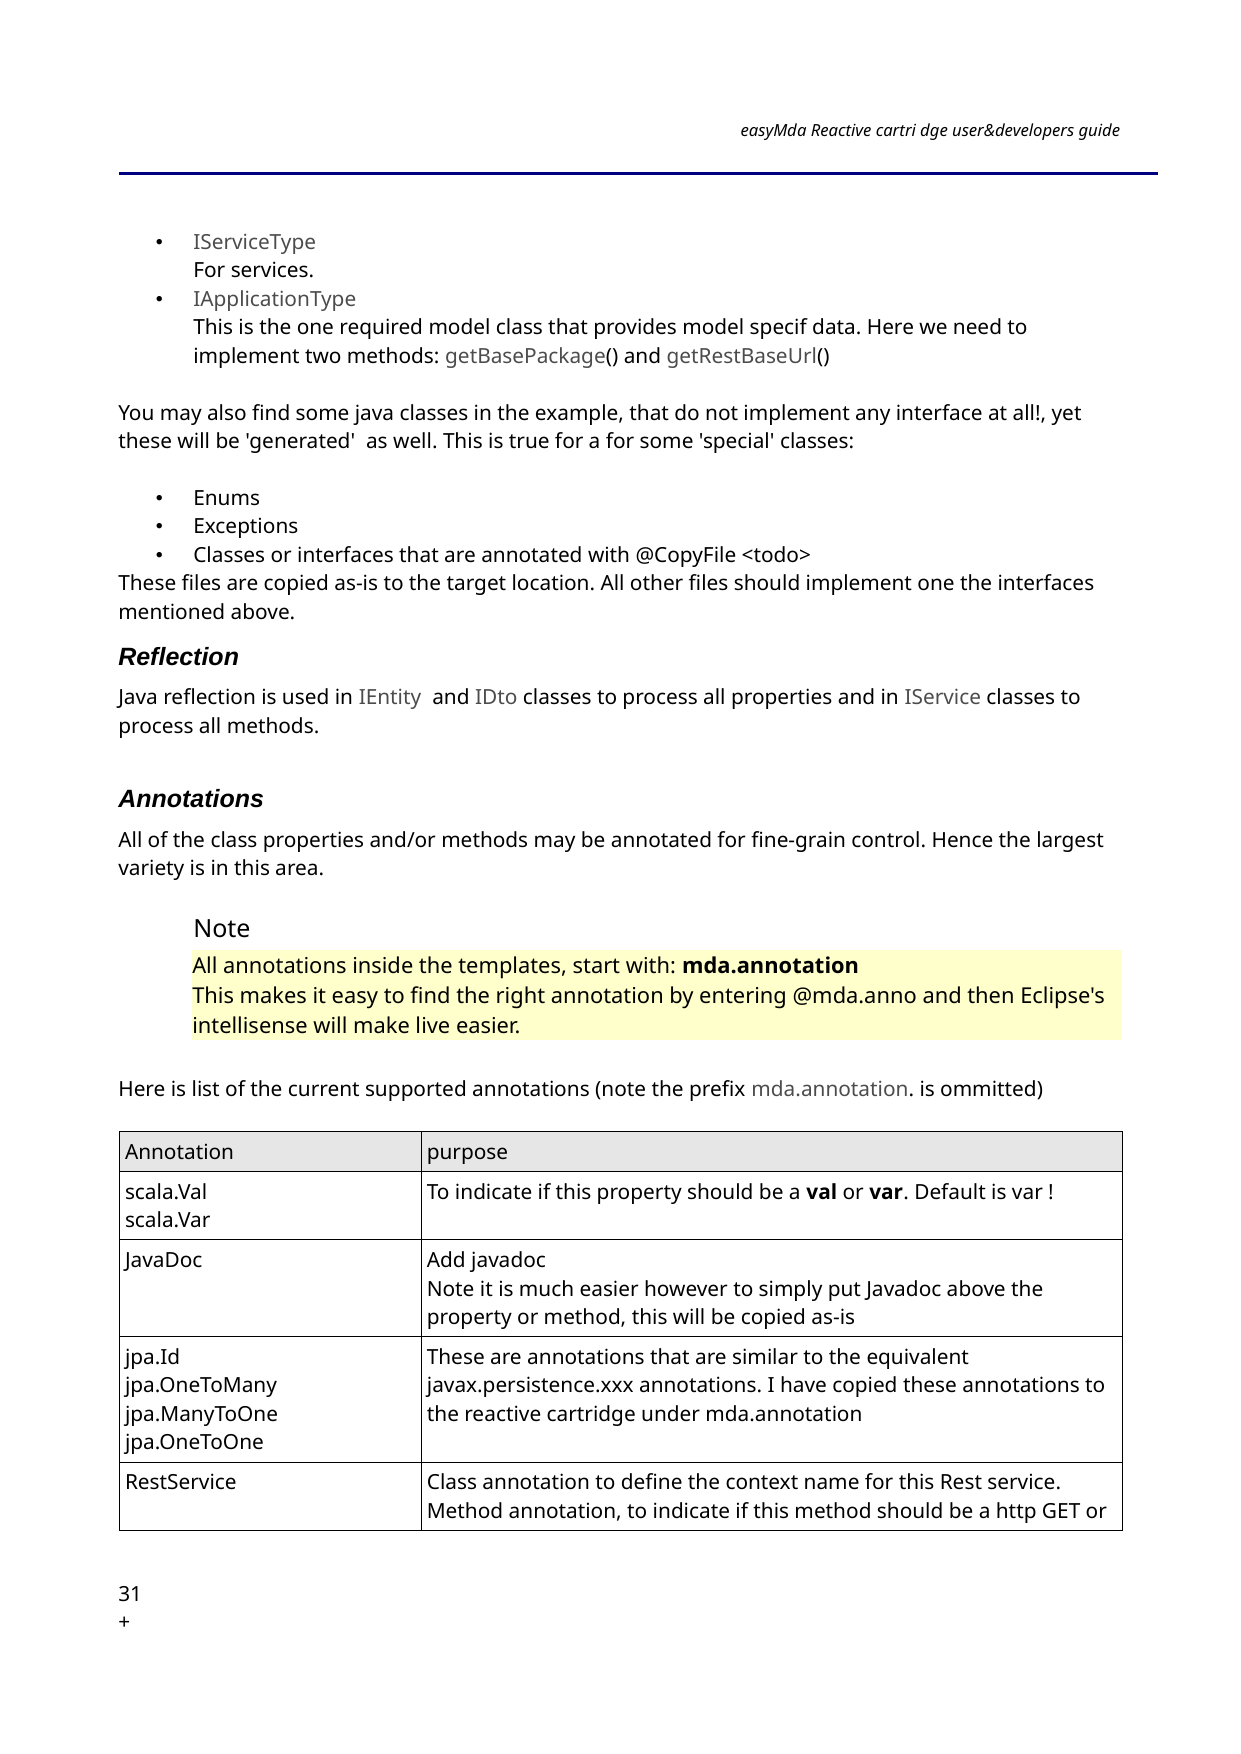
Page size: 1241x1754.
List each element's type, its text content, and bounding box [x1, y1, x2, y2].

text All annotations inside the templates, start with: mda.annotation This makes it easy to find the right annotation by entering @mda.anno and then Eclipse's intellisense will make live easier. [192, 950, 1122, 1040]
table_cell Class annotation to define the context name for this Rest service. Method annotation, to indicate if this method should be a http GET or [422, 1463, 1122, 1530]
table_cell Add javadoc Note it is much easier however to simply put Javadoc above the property or method, this will be copied as-is [422, 1240, 1122, 1336]
table_cell JavaDoc [120, 1240, 421, 1336]
table_cell To indicate if this property should be a val or var. Default is var ! [422, 1172, 1122, 1239]
table_cell RestService [120, 1463, 421, 1530]
list Classes or interfaces that are annotated with @CopyFile <todo> [156, 540, 1122, 568]
subtitle Annotations [118, 784, 1122, 813]
text Java reflection is used in IEntity and IDto classes to process all properties and in IService classes to process all methods. [118, 682, 1122, 739]
list Exceptions [156, 512, 1122, 540]
table_header purpose [422, 1132, 1122, 1171]
text Note [193, 910, 1122, 944]
text Here is list of the current supported annotations (note the prefix mda.annotation. is ommitted) [118, 1074, 1122, 1102]
table_cell These are annotations that are similar to the equivalent javax.persistence.xxx annotations. I have copied these annotations to the reactive cartridge under mda.annotation [422, 1337, 1122, 1462]
list IServiceType For services. [156, 227, 1122, 284]
subtitle Reflection [118, 642, 1122, 671]
table_cell jpa.Id jpa.OneToMany jpa.ManyToOne jpa.OneToOne [120, 1337, 421, 1462]
text All of the class properties and/or methods may be annotated for fine-grain control. Hence the largest variety is in this area. [118, 825, 1122, 882]
list IApplicationType This is the one required model class that provides model specif data. Here we need to implement two methods: getBasePackage() and getRestBaseUrl() [156, 284, 1122, 369]
text These files are copied as-is to the target location. All other files should implement one the interfaces mentioned above. [118, 568, 1122, 625]
text You may also find some java classes in the example, that do not implement any interface at all!, yet these will be 'generated' as well. This is true for a for some 'special' classes: [118, 398, 1122, 455]
table_cell scala.Val scala.Var [120, 1172, 421, 1239]
list Enums [156, 483, 1122, 512]
table_header Annotation [120, 1132, 421, 1171]
